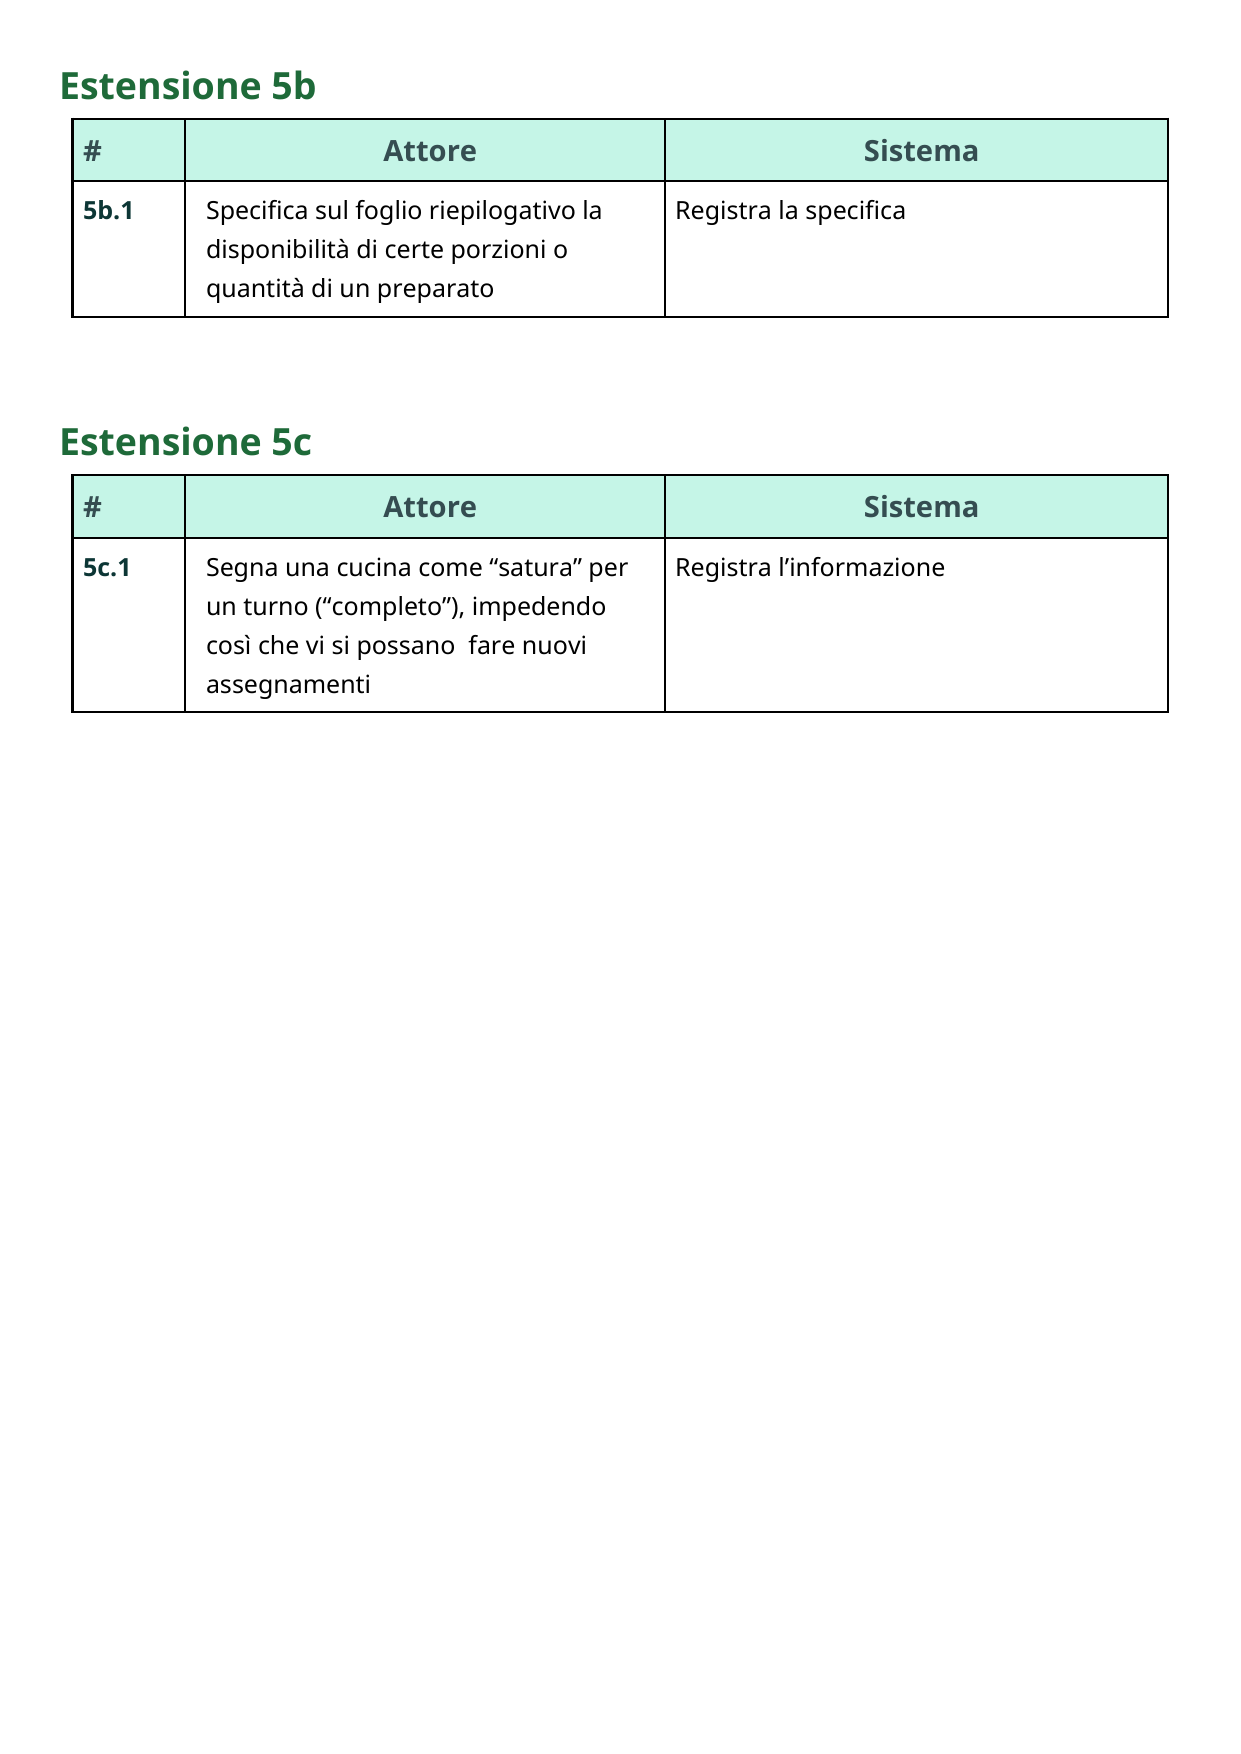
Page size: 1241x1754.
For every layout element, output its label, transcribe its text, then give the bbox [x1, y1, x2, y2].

table_header Attore [186, 476, 664, 537]
table_cell Specifica sul foglio riepilogativo la disponibilità di certe porzioni o quantità di un preparato [186, 182, 664, 316]
table_cell Registra la specifica [666, 182, 1167, 316]
table_cell 5b.1 [74, 182, 184, 316]
table_header Attore [186, 120, 664, 180]
table_header # [74, 120, 184, 180]
table_header # [74, 476, 184, 537]
table_cell 5c.1 [74, 539, 184, 711]
table_header Sistema [666, 476, 1167, 537]
text Estensione 5c [59, 415, 1181, 466]
table_cell Segna una cucina come “satura” per un turno (“completo”), impedendo così che vi si possano fare nuovi assegnamenti [186, 539, 664, 711]
table_cell Registra l’informazione [666, 539, 1167, 711]
text Estensione 5b [59, 59, 1181, 110]
table_header Sistema [666, 120, 1167, 180]
